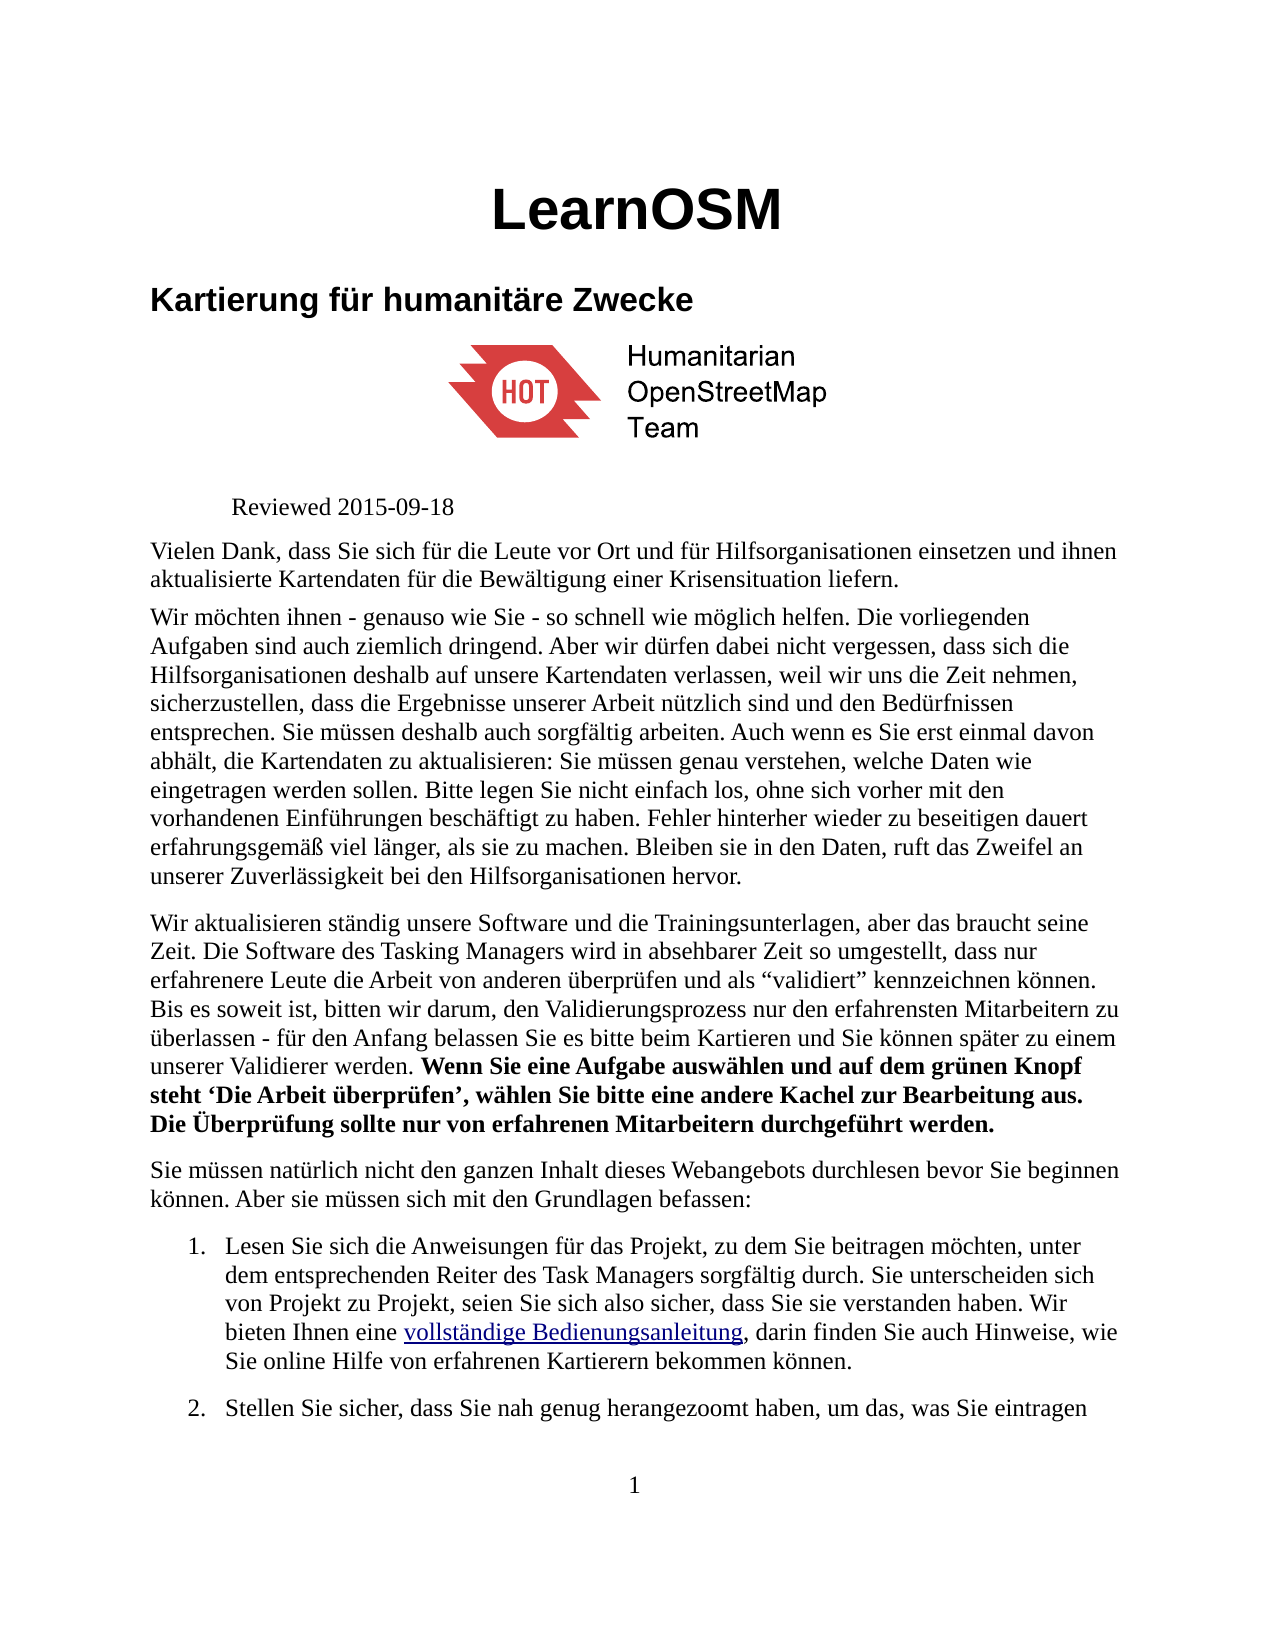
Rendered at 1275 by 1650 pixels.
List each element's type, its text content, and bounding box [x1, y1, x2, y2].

title LearnOSM [150, 175, 1125, 242]
list Stellen Sie sicher, dass Sie nah genug herangezoomt haben, um das, was Sie eintragen [187, 1393, 1125, 1421]
text Sie müssen natürlich nicht den ganzen Inhalt dieses Webangebots durchlesen bevor Sie beginnen können. Aber sie müssen sich mit den Grundlagen befassen: [150, 1156, 1125, 1213]
text Wir aktualisieren ständig unsere Software und die Trainingsunterlagen, aber das braucht seine Zeit. Die Software des Tasking Managers wird in absehbarer Zeit so umgestellt, dass nur erfahrenere Leute die Arbeit von anderen überprüfen und als “validiert” kennzeichnen können. Bis es soweit ist, bitten wir darum, den Validierungsprozess nur den erfahrensten Mitarbeitern zu überlassen - für den Anfang belassen Sie es bitte beim Kartieren und Sie können später zu einem unserer Validierer werden. Wenn Sie eine Aufgabe auswählen und auf dem grünen Knopf steht ‘Die Arbeit überprüfen’, wählen Sie bitte eine andere Kachel zur Bearbeitung aus. Die Überprüfung sollte nur von erfahrenen Mitarbeitern durchgeführt werden. [150, 908, 1125, 1138]
subtitle Kartierung für humanitäre Zwecke [150, 279, 1125, 318]
list Lesen Sie sich die Anweisungen für das Projekt, zu dem Sie beitragen möchten, unter dem entsprechenden Reiter des Task Managers sorgfältig durch. Sie unterscheiden sich von Projekt zu Projekt, seien Sie sich also sicher, dass Sie sie verstanden haben. Wir bieten Ihnen eine vollständige Bedienungsanleitung, darin finden Sie auch Hinweise, wie Sie online Hilfe von erfahrenen Kartierern bekommen können. [187, 1231, 1125, 1375]
text Reviewed 2015-09-18 [225, 492, 1125, 521]
text Vielen Dank, dass Sie sich für die Leute vor Ort und für Hilfsorganisationen einsetzen und ihnen aktualisierte Kartendaten für die Bewältigung einer Krisensituation liefern. [150, 536, 1125, 593]
text Wir möchten ihnen - genauso wie Sie - so schnell wie möglich helfen. Die vorliegenden Aufgaben sind auch ziemlich dringend. Aber wir dürfen dabei nicht vergessen, dass sich die Hilfsorganisationen deshalb auf unsere Kartendaten verlassen, weil wir uns die Zeit nehmen, sicherzustellen, dass die Ergebnisse unserer Arbeit nützlich sind und den Bedürfnissen entsprechen. Sie müssen deshalb auch sorgfältig arbeiten. Auch wenn es Sie erst einmal davon abhält, die Kartendaten zu aktualisieren: Sie müssen genau verstehen, welche Daten wie eingetragen werden sollen. Bitte legen Sie nicht einfach los, ohne sich vorher mit den vorhandenen Einführungen beschäftigt zu haben. Fehler hinterher wieder zu beseitigen dauert erfahrungsgemäß viel länger, als sie zu machen. Bleiben sie in den Daten, ruft das Zweifel an unserer Zuverlässigkeit bei den Hilfsorganisationen hervor. [150, 602, 1125, 890]
